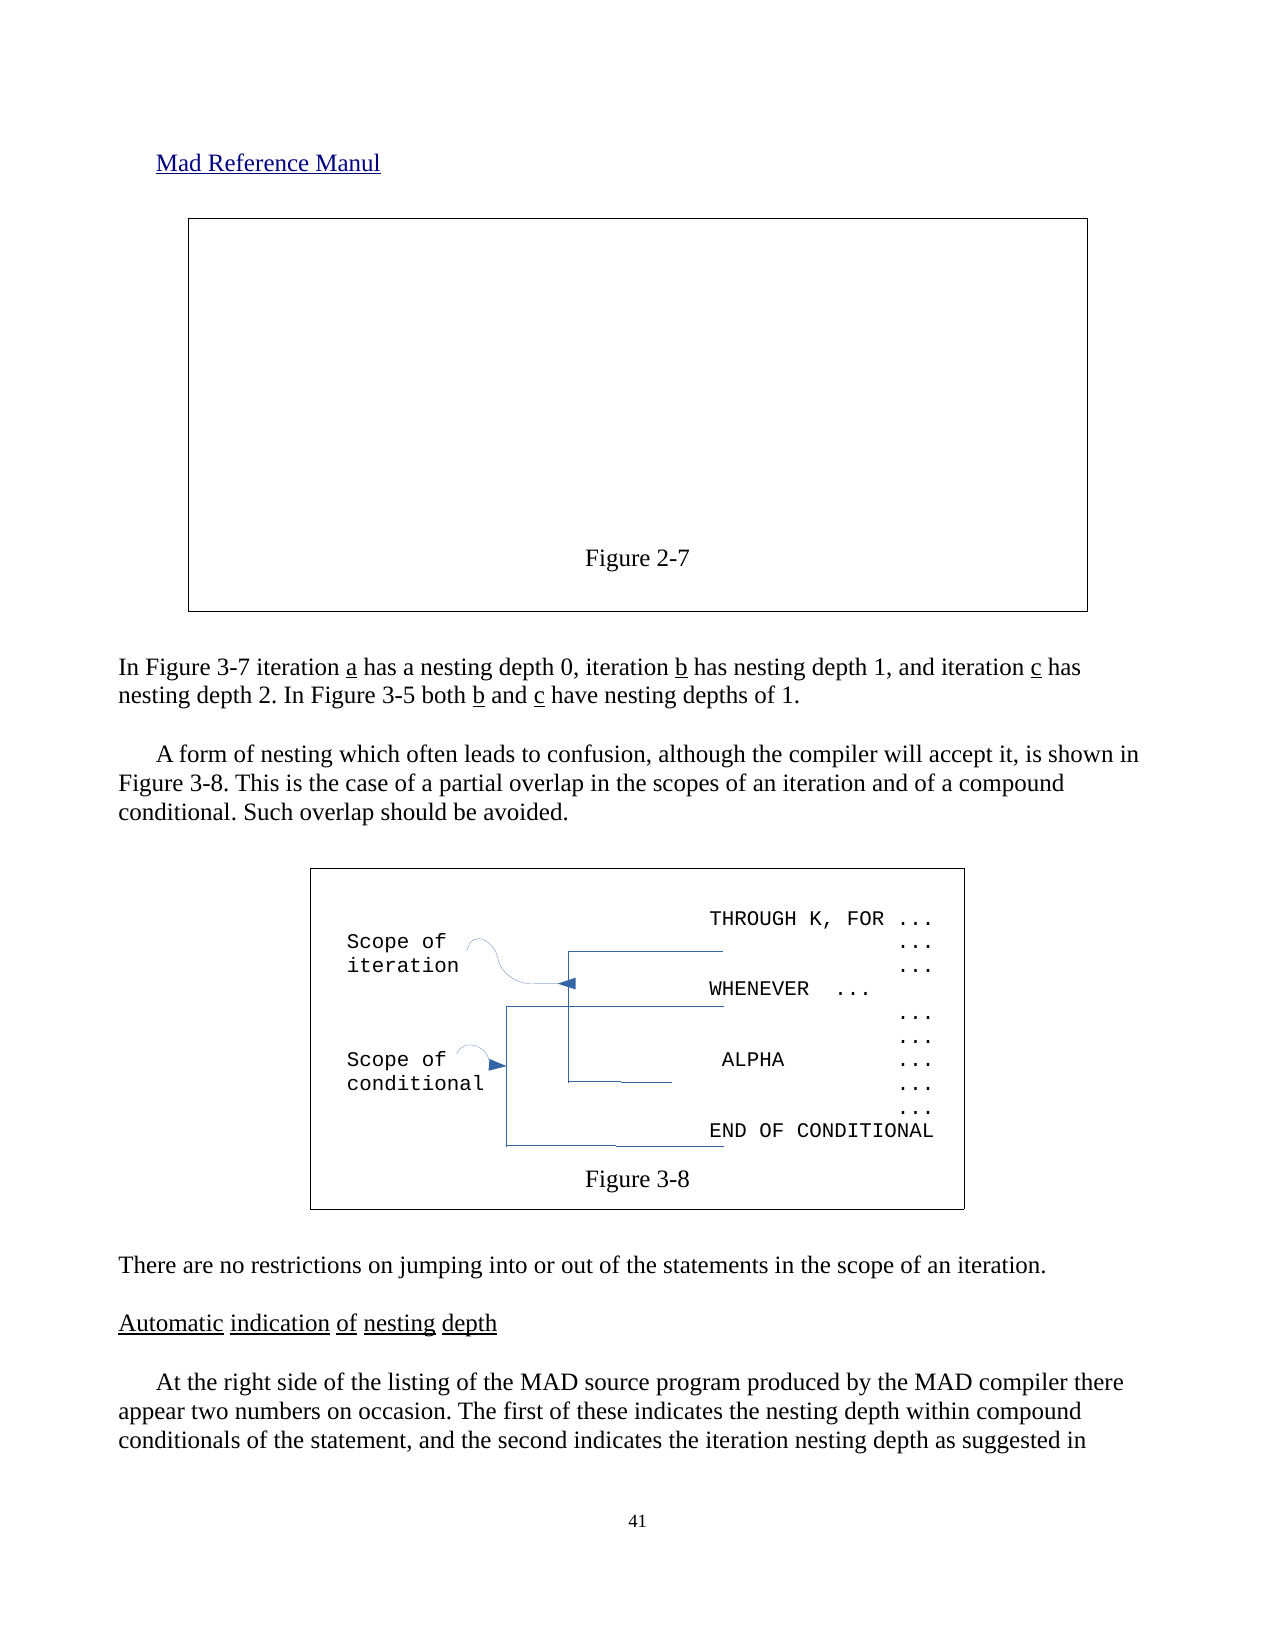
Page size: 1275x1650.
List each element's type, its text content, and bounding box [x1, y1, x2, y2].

text Automatic indication of nesting depth [118, 1308, 1157, 1337]
text Figure 2-7 [196, 543, 1078, 572]
text Figure 3-8 [319, 1164, 955, 1193]
text There are no restrictions on jumping into or out of the statements in the scope of an iteration. [118, 856, 1157, 1278]
text At the right side of the listing of the MAD source program produced by the MAD compiler there appear two numbers on occasion. The first of these indicates the nesting depth within compound conditionals of the statement, and the second indicates the iteration nesting depth as suggested in [118, 1367, 1157, 1453]
text A form of nesting which often leads to confusion, although the compiler will accept it, is shown in Figure 3-8. This is the case of a partial overlap in the scopes of an iteration and of a compound conditional. Such overlap should be avoided. [118, 739, 1157, 826]
text In Figure 3-7 iteration a has a nesting depth 0, iteration b has nesting depth 1, and iteration c has nesting depth 2. In Figure 3-5 both b and c have nesting depths of 1. [118, 206, 1157, 709]
